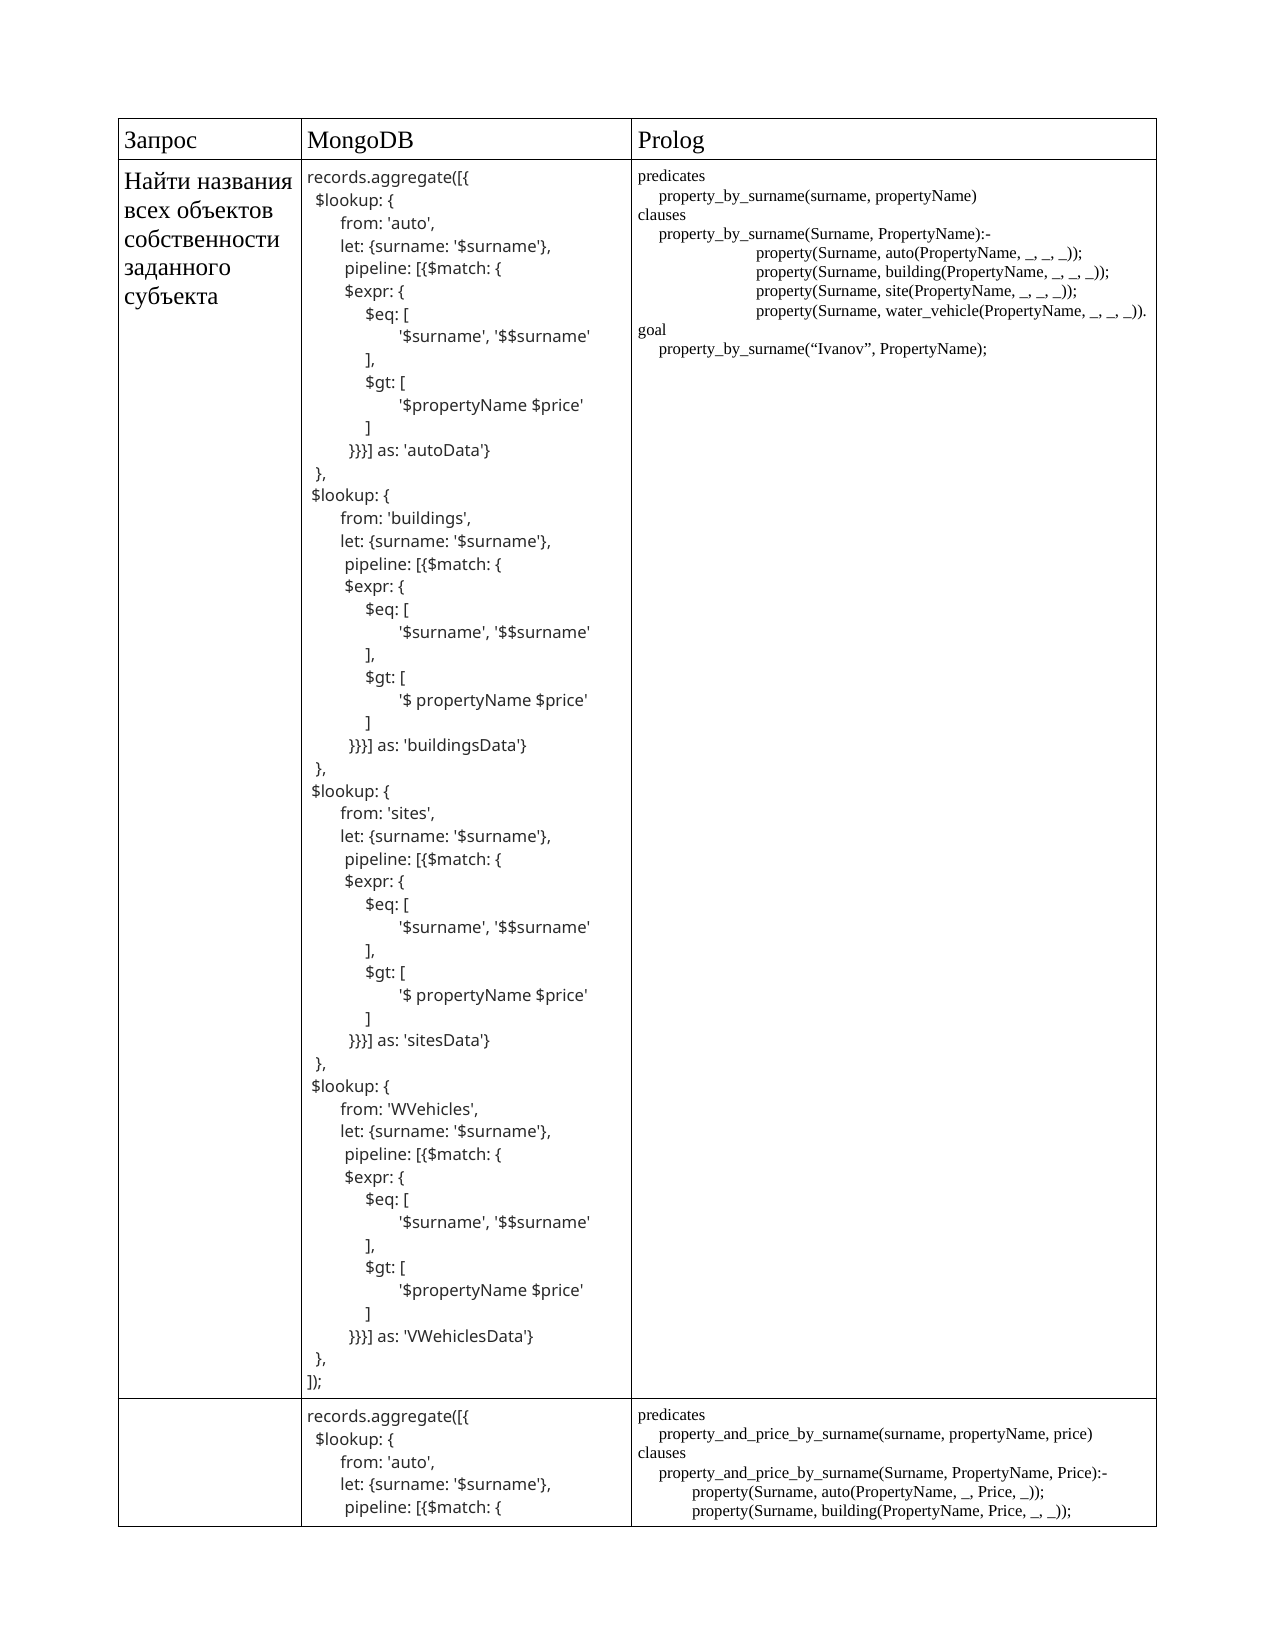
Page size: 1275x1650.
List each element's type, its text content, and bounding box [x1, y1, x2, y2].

table_cell [119, 1399, 301, 1526]
table_cell predicates property_by_surname(surname, propertyName) clauses property_by_surname(Surname, PropertyName):- property(Surname, auto(PropertyName, _, _, _)); property(Surname, building(PropertyName, _, _, _)); property(Surname, site(PropertyName, _, _, _)); property(Surname, water_vehicle(PropertyName, _, _, _)). goal property_by_surname(“Ivanov”, PropertyName); [632, 160, 1156, 1398]
table_cell Найти названия всех объектов собственности заданного субъекта [119, 160, 301, 1398]
table_header MongoDB [302, 119, 631, 159]
table_header Prolog [632, 119, 1156, 159]
table_cell records.aggregate([{ $lookup: { from: 'auto', let: {surname: '$surname'}, pipeline: [{$match: { [302, 1399, 631, 1526]
table_header Запрос [119, 119, 301, 159]
table_cell predicates property_and_price_by_surname(surname, propertyName, price) clauses property_and_price_by_surname(Surname, PropertyName, Price):- property(Surname, auto(PropertyName, _, Price, _)); property(Surname, building(PropertyName, Price, _, _)); [632, 1399, 1156, 1526]
table_cell records.aggregate([{ $lookup: { from: 'auto', let: {surname: '$surname'}, pipeline: [{$match: { $expr: { $eq: [ '$surname', '$$surname' ], $gt: [ '$propertyName $price' ] }}}] as: 'autoData'} }, $lookup: { from: 'buildings', let: {surname: '$surname'}, pipeline: [{$match: { $expr: { $eq: [ '$surname', '$$surname' ], $gt: [ '$ propertyName $price' ] }}}] as: 'buildingsData'} }, $lookup: { from: 'sites', let: {surname: '$surname'}, pipeline: [{$match: { $expr: { $eq: [ '$surname', '$$surname' ], $gt: [ '$ propertyName $price' ] }}}] as: 'sitesData'} }, $lookup: { from: 'WVehicles', let: {surname: '$surname'}, pipeline: [{$match: { $expr: { $eq: [ '$surname', '$$surname' ], $gt: [ '$propertyName $price' ] }}}] as: 'VWehiclesData'} }, ]); [302, 160, 631, 1398]
